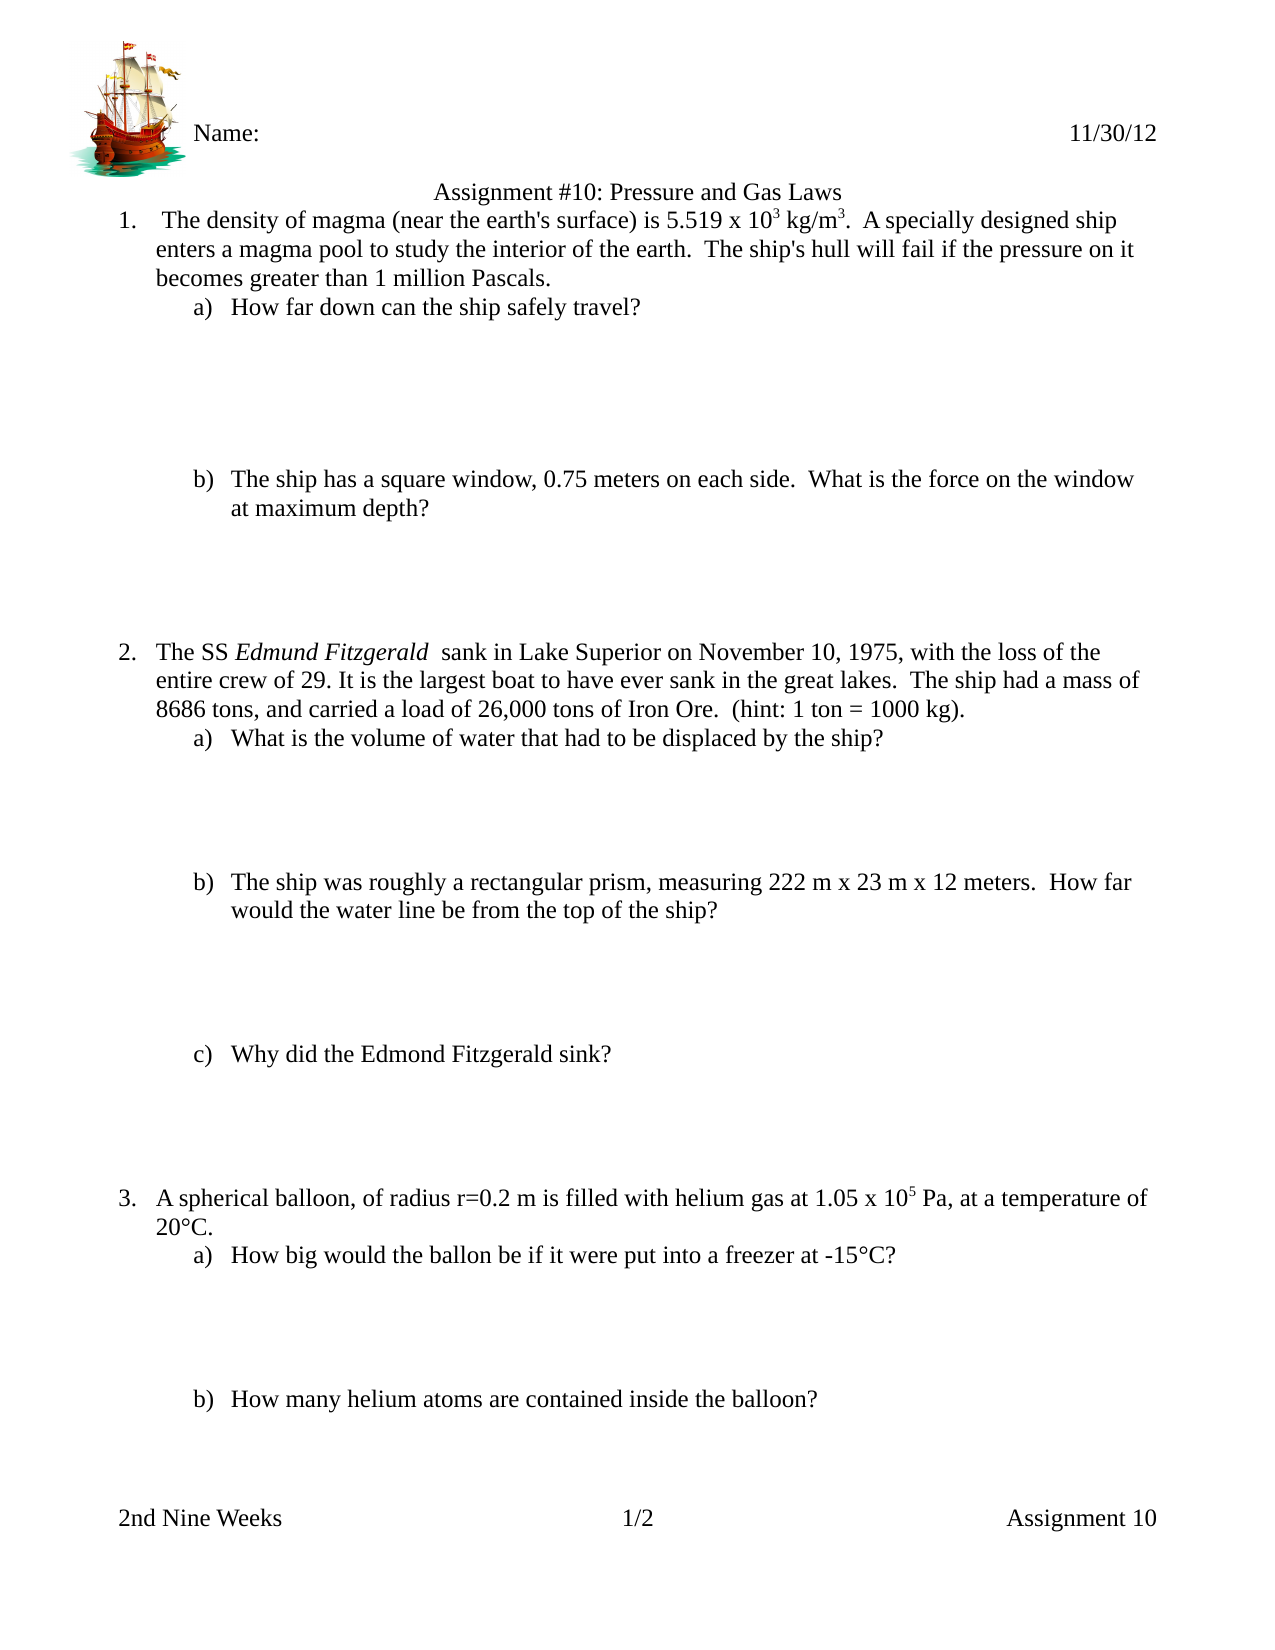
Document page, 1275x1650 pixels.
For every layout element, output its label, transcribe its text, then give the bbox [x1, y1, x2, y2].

list The ship was roughly a rectangular prism, measuring 222 m x 23 m x 12 meters. How far would the water line be from the top of the ship? [193, 867, 1157, 924]
list How many helium atoms are contained inside the balloon? [193, 1384, 1157, 1413]
list The density of magma (near the earth's surface) is 5.519 x 103 kg/m3. A specially designed ship enters a magma pool to study the interior of the earth. The ship's hull will fail if the pressure on it becomes greater than 1 million Pascals. [118, 205, 1157, 292]
list The ship has a square window, 0.75 meters on each side. What is the force on the window at maximum depth? [193, 464, 1157, 522]
list The SS Edmund Fitzgerald sank in Lake Superior on November 10, 1975, with the loss of the entire crew of 29. It is the largest boat to have ever sank in the great lakes. The ship had a mass of 8686 tons, and carried a load of 26,000 tons of Iron Ore. (hint: 1 ton = 1000 kg). [118, 637, 1157, 723]
list How far down can the ship safely travel? [193, 292, 1157, 320]
list A spherical balloon, of radius r=0.2 m is filled with helium gas at 1.05 x 105 Pa, at a temperature of 20°C. [118, 1183, 1157, 1240]
text Assignment #10: Pressure and Gas Laws [118, 176, 1157, 205]
list Why did the Edmond Fitzgerald sink? [193, 1039, 1157, 1068]
picture [68, 41, 186, 177]
list How big would the ballon be if it were put into a freezer at -15°C? [193, 1240, 1157, 1269]
list What is the volume of water that had to be displaced by the ship? [193, 723, 1157, 752]
